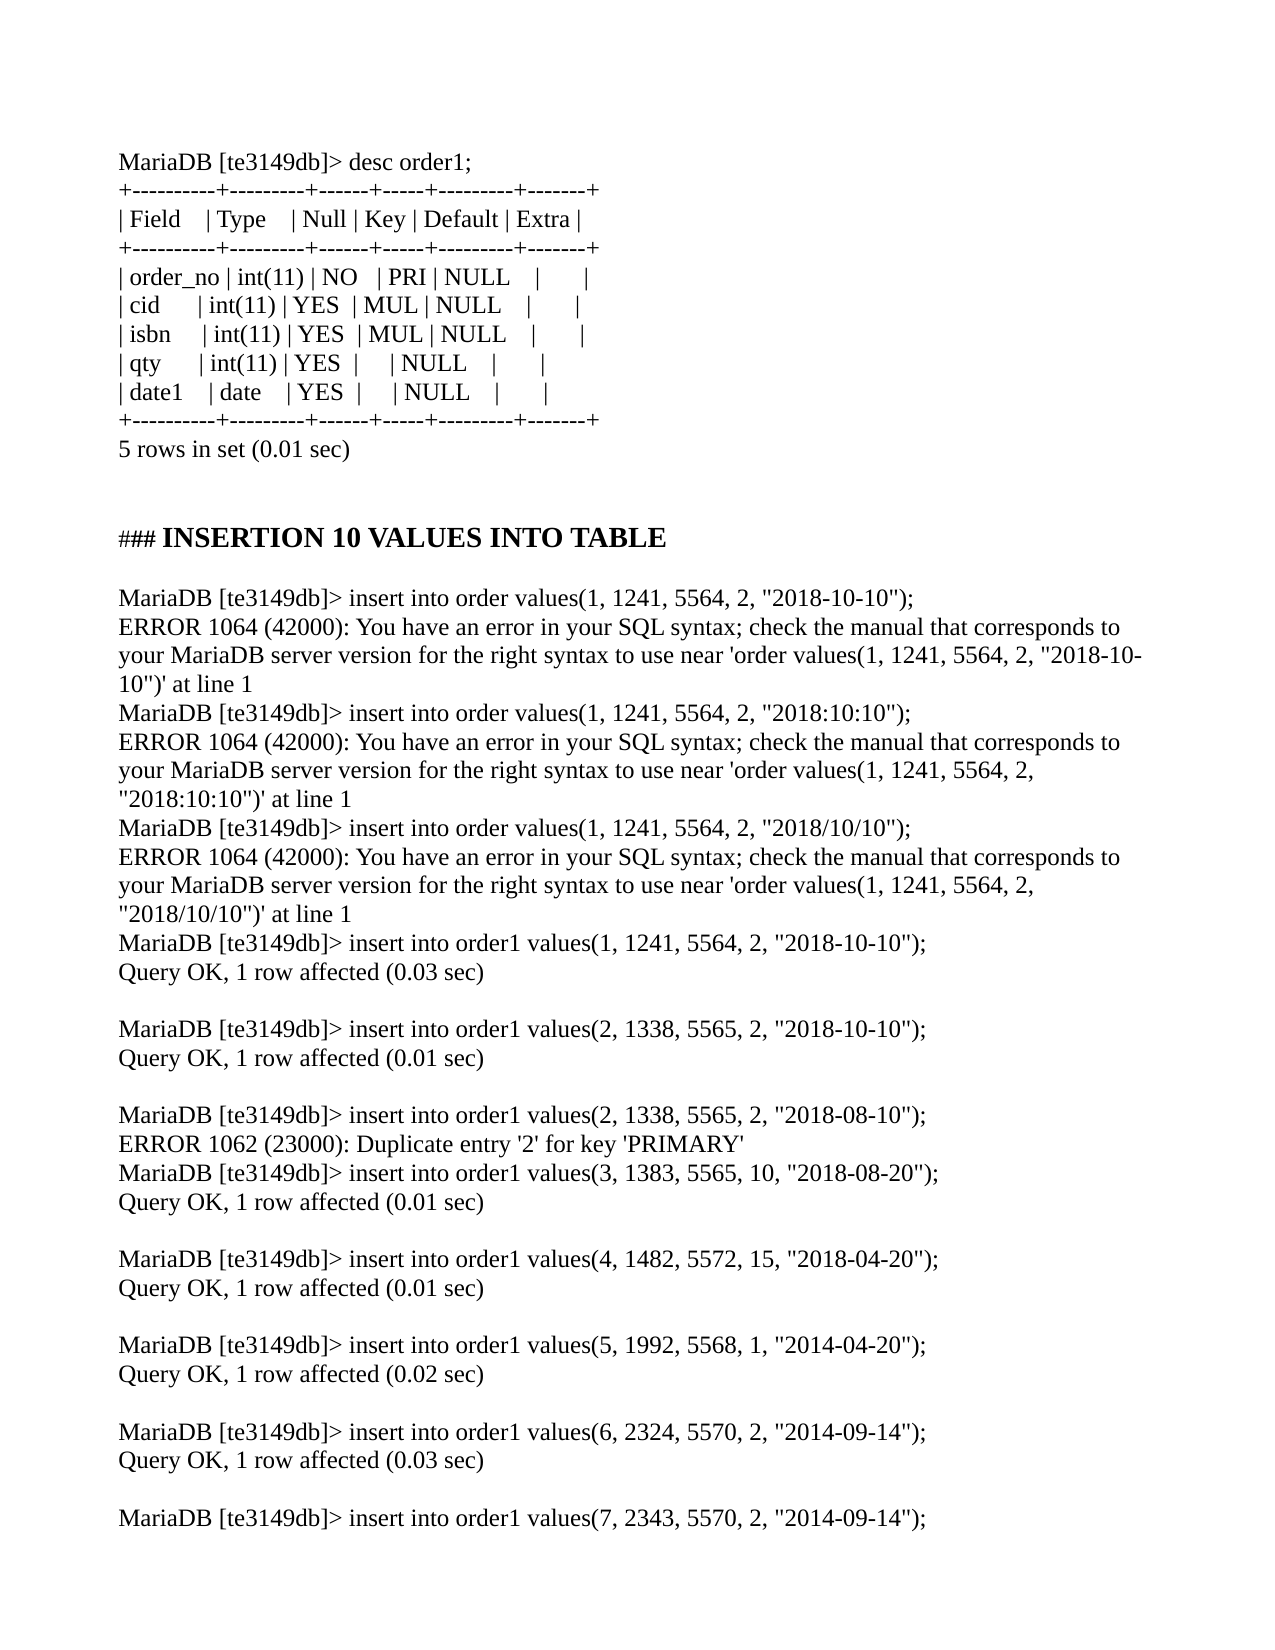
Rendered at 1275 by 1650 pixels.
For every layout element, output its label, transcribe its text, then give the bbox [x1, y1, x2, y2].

text MariaDB [te3149db]> insert into order1 values(1, 1241, 5564, 2, "2018-10-10"); [118, 928, 1157, 957]
text ### INSERTION 10 VALUES INTO TABLE [118, 521, 1157, 554]
text Query OK, 1 row affected (0.01 sec) [118, 1273, 1157, 1302]
text Query OK, 1 row affected (0.03 sec) [118, 1445, 1157, 1474]
text Query OK, 1 row affected (0.01 sec) [118, 1187, 1157, 1215]
text | isbn | int(11) | YES | MUL | NULL | | [118, 319, 1157, 348]
text MariaDB [te3149db]> insert into order1 values(4, 1482, 5572, 15, "2018-04-20"); [118, 1244, 1157, 1273]
text MariaDB [te3149db]> insert into order values(1, 1241, 5564, 2, "2018:10:10"); [118, 698, 1157, 727]
text MariaDB [te3149db]> insert into order1 values(5, 1992, 5568, 1, "2014-04-20"); [118, 1330, 1157, 1359]
text ERROR 1064 (42000): You have an error in your SQL syntax; check the manual that corresponds to your MariaDB server version for the right syntax to use near 'order values(1, 1241, 5564, 2, "2018-10-10")' at line 1 [118, 612, 1157, 698]
text 5 rows in set (0.01 sec) [118, 434, 1157, 463]
text | order_no | int(11) | NO | PRI | NULL | | [118, 262, 1157, 291]
text MariaDB [te3149db]> insert into order values(1, 1241, 5564, 2, "2018-10-10"); [118, 583, 1157, 612]
text +----------+---------+------+-----+---------+-------+ [118, 176, 1157, 204]
text +----------+---------+------+-----+---------+-------+ [118, 406, 1157, 434]
text ERROR 1064 (42000): You have an error in your SQL syntax; check the manual that corresponds to your MariaDB server version for the right syntax to use near 'order values(1, 1241, 5564, 2, "2018:10:10")' at line 1 [118, 727, 1157, 813]
text MariaDB [te3149db]> desc order1; [118, 147, 1157, 176]
text ERROR 1062 (23000): Duplicate entry '2' for key 'PRIMARY' [118, 1129, 1157, 1158]
text Query OK, 1 row affected (0.01 sec) [118, 1043, 1157, 1072]
text Query OK, 1 row affected (0.03 sec) [118, 957, 1157, 985]
text MariaDB [te3149db]> insert into order1 values(3, 1383, 5565, 10, "2018-08-20"); [118, 1158, 1157, 1187]
text MariaDB [te3149db]> insert into order1 values(2, 1338, 5565, 2, "2018-08-10"); [118, 1100, 1157, 1129]
text MariaDB [te3149db]> insert into order1 values(2, 1338, 5565, 2, "2018-10-10"); [118, 1014, 1157, 1043]
text +----------+---------+------+-----+---------+-------+ [118, 233, 1157, 262]
text | date1 | date | YES | | NULL | | [118, 377, 1157, 406]
text MariaDB [te3149db]> insert into order values(1, 1241, 5564, 2, "2018/10/10"); [118, 813, 1157, 842]
text Query OK, 1 row affected (0.02 sec) [118, 1359, 1157, 1388]
text MariaDB [te3149db]> insert into order1 values(6, 2324, 5570, 2, "2014-09-14"); [118, 1417, 1157, 1445]
text MariaDB [te3149db]> insert into order1 values(7, 2343, 5570, 2, "2014-09-14"); [118, 1503, 1157, 1532]
text | cid | int(11) | YES | MUL | NULL | | [118, 291, 1157, 319]
text | Field | Type | Null | Key | Default | Extra | [118, 204, 1157, 233]
text | qty | int(11) | YES | | NULL | | [118, 348, 1157, 377]
text ERROR 1064 (42000): You have an error in your SQL syntax; check the manual that corresponds to your MariaDB server version for the right syntax to use near 'order values(1, 1241, 5564, 2, "2018/10/10")' at line 1 [118, 842, 1157, 928]
